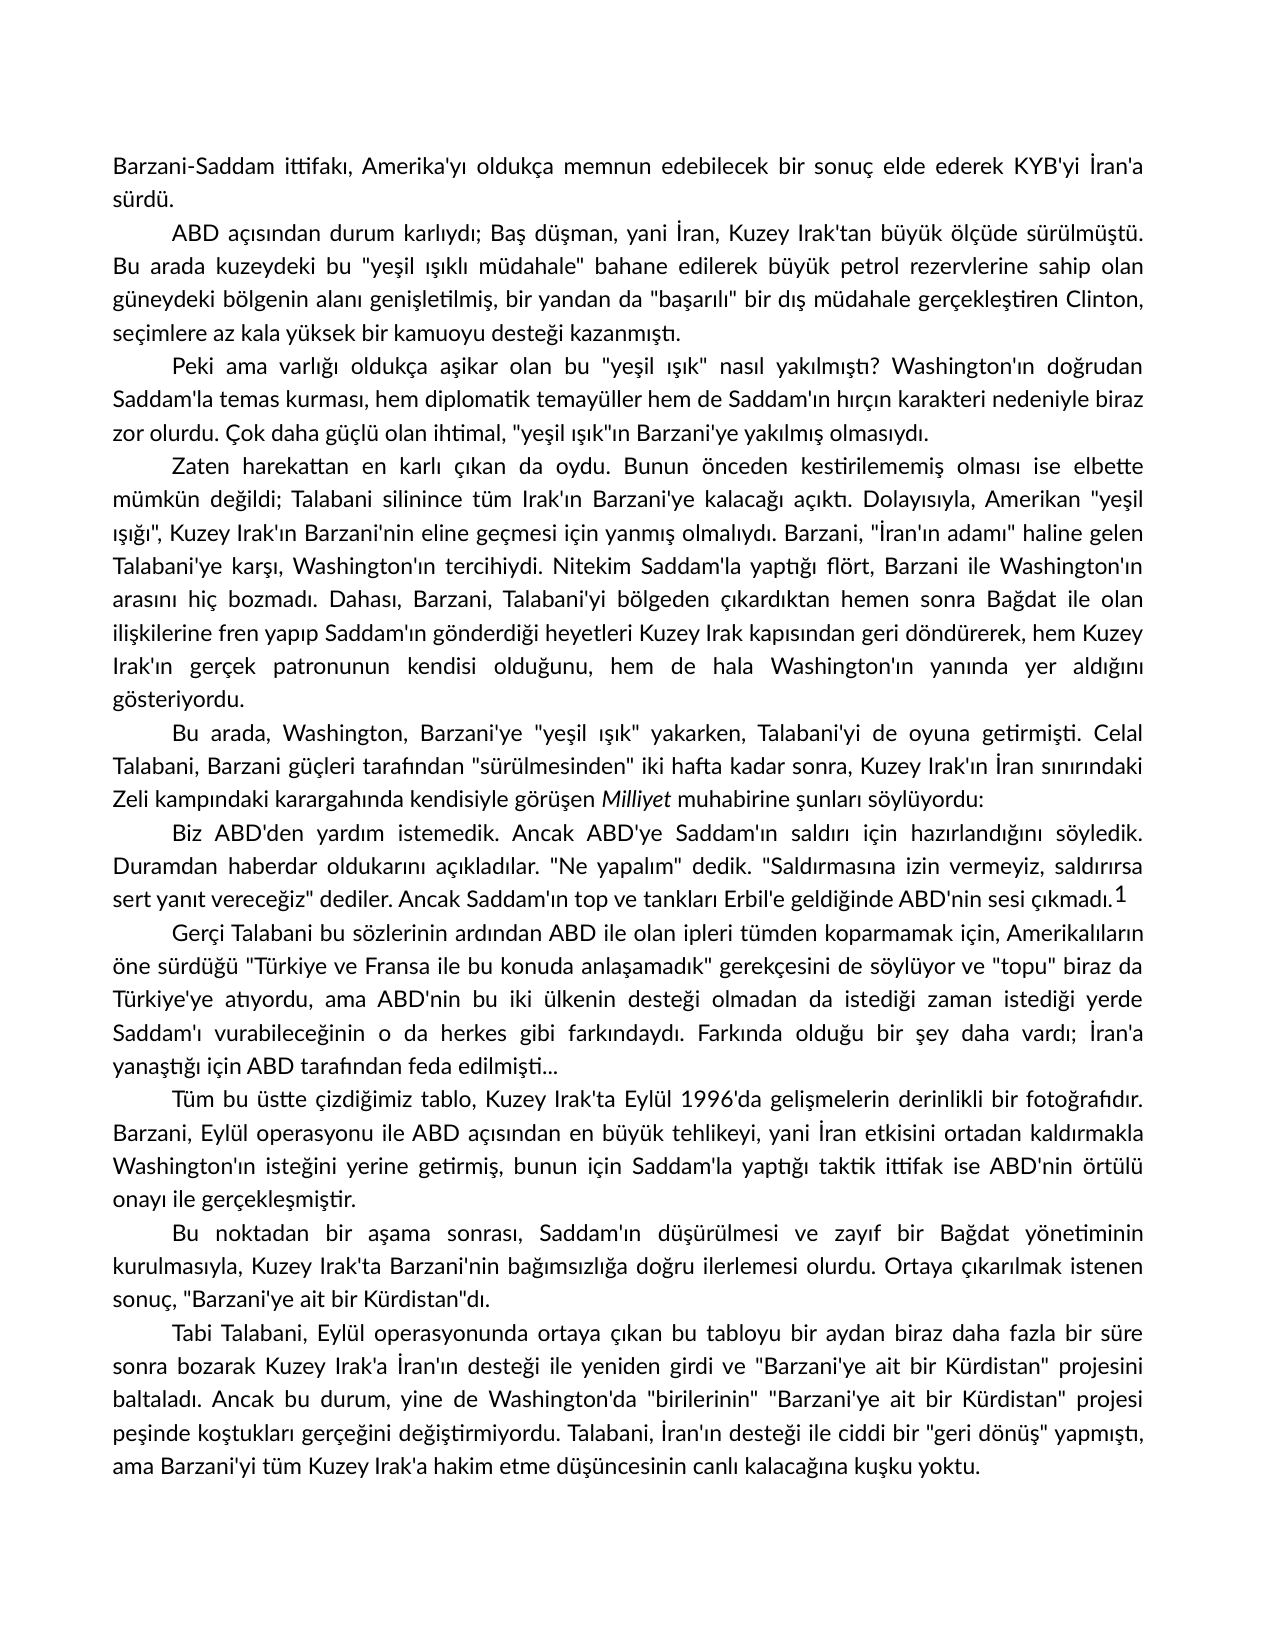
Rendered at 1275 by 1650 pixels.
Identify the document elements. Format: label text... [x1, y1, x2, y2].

text Biz ABD'den yardım istemedik. Ancak ABD'ye Saddam'ın saldırı için hazırlandığını söyledik. Duramdan haberdar oldukarını açıkladılar. "Ne yapalım" dedik. "Saldırmasına izin vermeyiz, saldırırsa sert yanıt vereceğiz" dediler. Ancak Saddam'ın top ve tankları Erbil'e geldiğinde ABD'nin sesi çıkmadı.1 [112, 814, 1145, 914]
text Zaten harekattan en karlı çıkan da oydu. Bunun önceden kestirilememiş olması ise elbette mümkün değildi; Talabani silinince tüm Irak'ın Barzani'ye kalacağı açıktı. Dolayısıyla, Amerikan "yeşil ışığı", Kuzey Irak'ın Barzani'nin eline geçmesi için yanmış olmalıydı. Barzani, "İran'ın adamı" haline gelen Talabani'ye karşı, Washington'ın tercihiydi. Nitekim Saddam'la yaptığı flört, Barzani ile Washington'ın arasını hiç bozmadı. Dahası, Barzani, Talabani'yi bölgeden çıkardıktan hemen sonra Bağdat ile olan ilişkilerine fren yapıp Saddam'ın gönderdiği heyetleri Kuzey Irak kapısından geri döndürerek, hem Kuzey Irak'ın gerçek patronunun kendisi olduğunu, hem de hala Washington'ın yanında yer aldığını gösteriyordu. [112, 448, 1145, 714]
text Tabi Talabani, Eylül operasyonunda ortaya çıkan bu tabloyu bir aydan biraz daha fazla bir süre sonra bozarak Kuzey Irak'a İran'ın desteği ile yeniden girdi ve "Barzani'ye ait bir Kürdistan" projesini baltaladı. Ancak bu durum, yine de Washington'da "birilerinin" "Barzani'ye ait bir Kürdistan" projesi peşinde koştukları gerçeğini değiştirmiyordu. Talabani, İran'ın desteği ile ciddi bir "geri dönüş" yapmıştı, ama Barzani'yi tüm Kuzey Irak'a hakim etme düşüncesinin canlı kalacağına kuşku yoktu. [112, 1314, 1145, 1481]
text Bu noktadan bir aşama sonrası, Saddam'ın düşürülmesi ve zayıf bir Bağdat yönetiminin kurulmasıyla, Kuzey Irak'ta Barzani'nin bağımsızlığa doğru ilerlemesi olurdu. Ortaya çıkarılmak istenen sonuç, "Barzani'ye ait bir Kürdistan"dı. [112, 1214, 1145, 1314]
text Peki ama varlığı oldukça aşikar olan bu "yeşil ışık" nasıl yakılmıştı? Washington'ın doğrudan Saddam'la temas kurması, hem diplomatik temayüller hem de Saddam'ın hırçın karakteri nedeniyle biraz zor olurdu. Çok daha güçlü olan ihtimal, "yeşil ışık"ın Barzani'ye yakılmış olmasıydı. [112, 348, 1145, 448]
text Bu arada, Washington, Barzani'ye "yeşil ışık" yakarken, Talabani'yi de oyuna getirmişti. Celal Talabani, Barzani güçleri tarafından "sürülmesinden" iki hafta kadar sonra, Kuzey Irak'ın İran sınırındaki Zeli kampındaki karargahında kendisiyle görüşen Milliyet muhabirine şunları söylüyordu: [112, 714, 1145, 814]
text Tüm bu üstte çizdiğimiz tablo, Kuzey Irak'ta Eylül 1996'da gelişmelerin derinlikli bir fotoğrafıdır. Barzani, Eylül operasyonu ile ABD açısından en büyük tehlikeyi, yani İran etkisini ortadan kaldırmakla Washington'ın isteğini yerine getirmiş, bunun için Saddam'la yaptığı taktik ittifak ise ABD'nin örtülü onayı ile gerçekleşmiştir. [112, 1081, 1145, 1214]
text ABD açısından durum karlıydı; Baş düşman, yani İran, Kuzey Irak'tan büyük ölçüde sürülmüştü. Bu arada kuzeydeki bu "yeşil ışıklı müdahale" bahane edilerek büyük petrol rezervlerine sahip olan güneydeki bölgenin alanı genişletilmiş, bir yandan da "başarılı" bir dış müdahale gerçekleştiren Clinton, seçimlere az kala yüksek bir kamuoyu desteği kazanmıştı. [112, 214, 1145, 348]
text Gerçi Talabani bu sözlerinin ardından ABD ile olan ipleri tümden koparmamak için, Amerikalıların öne sürdüğü "Türkiye ve Fransa ile bu konuda anlaşamadık" gerekçesini de söylüyor ve "topu" biraz da Türkiye'ye atıyordu, ama ABD'nin bu iki ülkenin desteği olmadan da istediği zaman istediği yerde Saddam'ı vurabileceğinin o da herkes gibi farkındaydı. Farkında olduğu bir şey daha vardı; İran'a yanaştığı için ABD tarafından feda edilmişti... [112, 914, 1145, 1081]
text Barzani-Saddam ittifakı, Amerika'yı oldukça memnun edebilecek bir sonuç elde ederek KYB'yi İran'a sürdü. [112, 148, 1145, 214]
